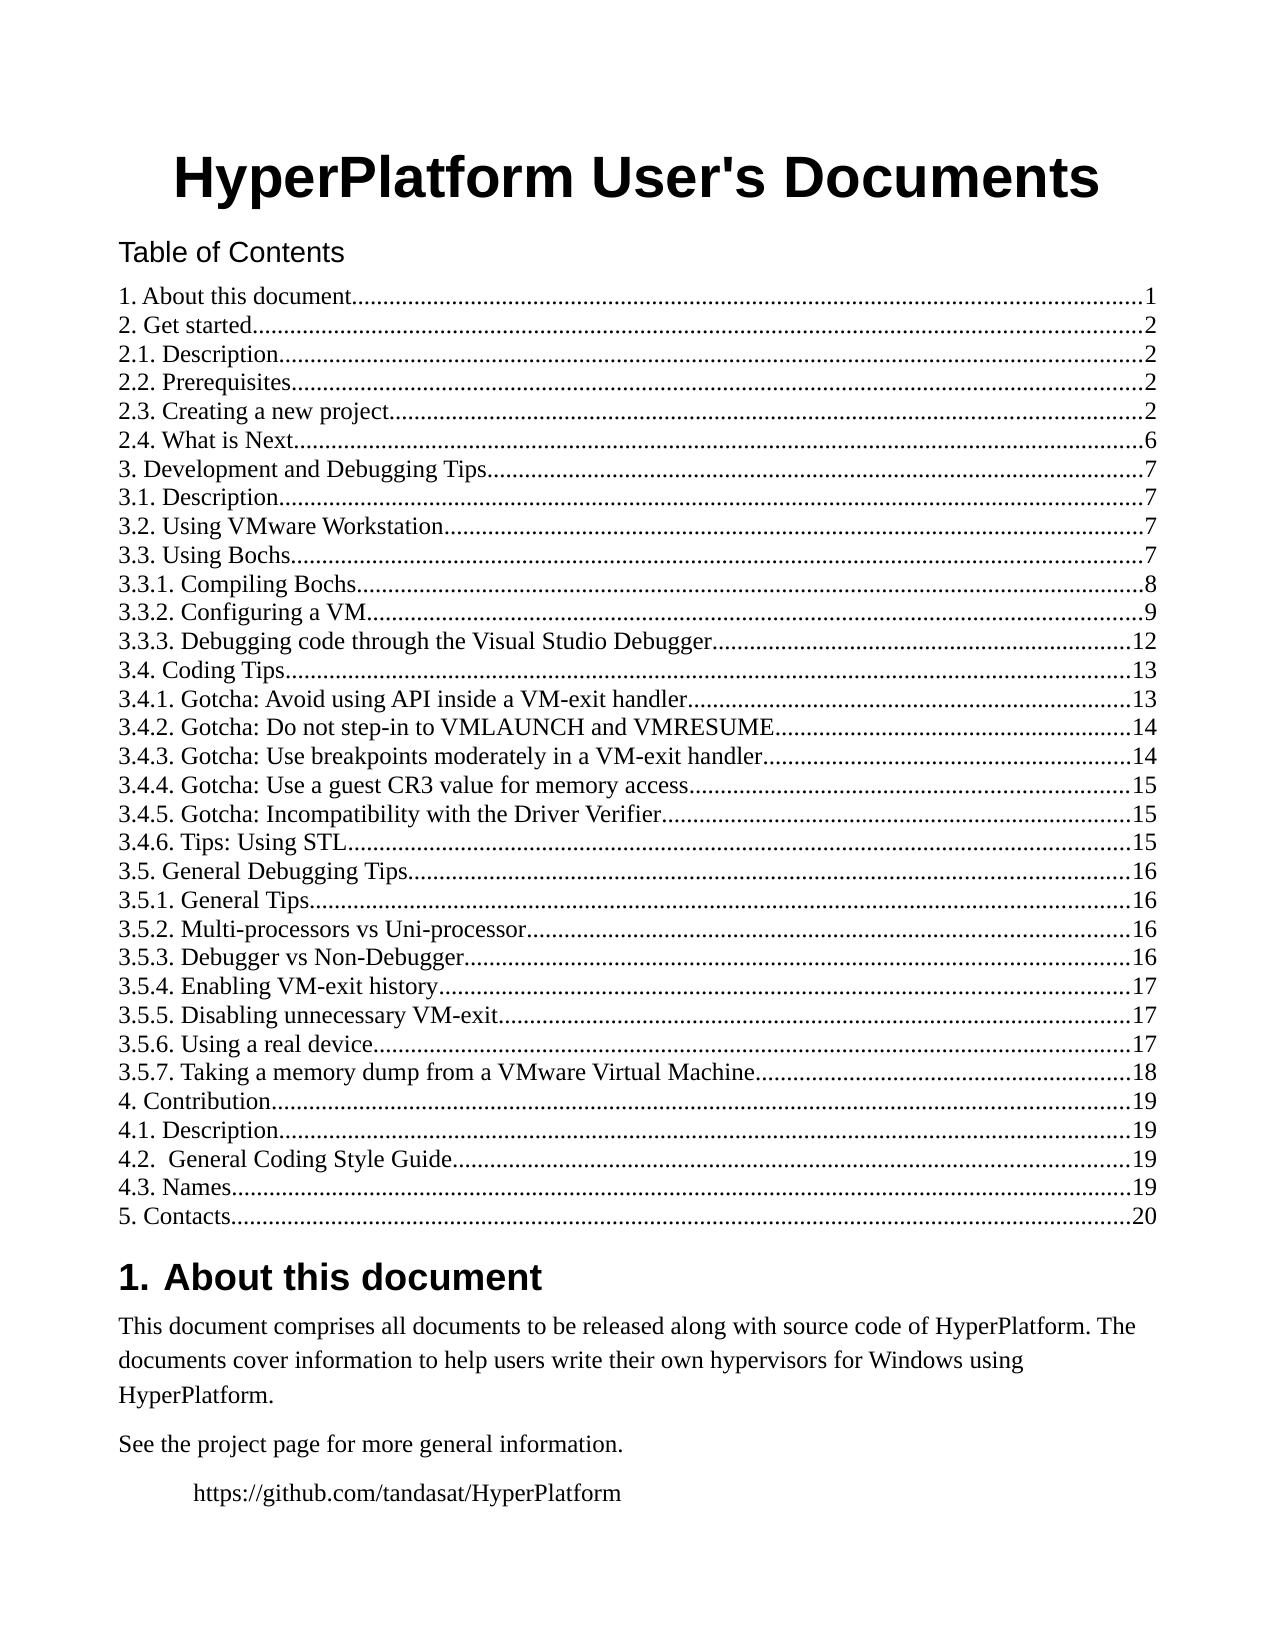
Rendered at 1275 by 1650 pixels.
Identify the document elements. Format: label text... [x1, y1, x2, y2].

text 3.5.6. Using a real device 17 [118, 1029, 1157, 1057]
text 3. Development and Debugging Tips 7 [118, 454, 1157, 482]
text This document comprises all documents to be released along with source code of HyperPlatform. The documents cover information to help users write their own hypervisors for Windows using HyperPlatform. [118, 1311, 1157, 1409]
text 2. Get started 2 [118, 310, 1157, 339]
subtitle Table of Contents [118, 235, 1157, 269]
text 3.4. Coding Tips 13 [118, 655, 1157, 684]
text 3.3. Using Bochs 7 [118, 540, 1157, 569]
text 3.3.3. Debugging code through the Visual Studio Debugger 12 [118, 626, 1157, 655]
text 2.2. Prerequisites 2 [118, 367, 1157, 396]
text 3.4.2. Gotcha: Do not step-in to VMLAUNCH and VMRESUME 14 [118, 712, 1157, 741]
text 3.4.3. Gotcha: Use breakpoints moderately in a VM-exit handler 14 [118, 741, 1157, 770]
text 3.5.4. Enabling VM-exit history 17 [118, 971, 1157, 1000]
text 3.3.1. Compiling Bochs 8 [118, 569, 1157, 597]
text 3.5.1. General Tips 16 [118, 885, 1157, 914]
text 5. Contacts 20 [118, 1201, 1157, 1230]
text 2.3. Creating a new project 2 [118, 396, 1157, 425]
text 4.2. General Coding Style Guide 19 [118, 1144, 1157, 1172]
text 2.4. What is Next 6 [118, 425, 1157, 454]
text 1. About this document 1 [118, 281, 1157, 310]
text 3.5. General Debugging Tips 16 [118, 856, 1157, 885]
text 3.4.5. Gotcha: Incompatibility with the Driver Verifier 15 [118, 799, 1157, 827]
text 3.5.3. Debugger vs Non-Debugger 16 [118, 942, 1157, 971]
text 3.2. Using VMware Workstation 7 [118, 511, 1157, 540]
text 4.1. Description 19 [118, 1115, 1157, 1144]
text 3.1. Description 7 [118, 482, 1157, 511]
text 3.4.6. Tips: Using STL 15 [118, 827, 1157, 856]
text 2.1. Description 2 [118, 339, 1157, 367]
text 3.4.4. Gotcha: Use a guest CR3 value for memory access 15 [118, 770, 1157, 799]
text 3.4.1. Gotcha: Avoid using API inside a VM-exit handler 13 [118, 684, 1157, 712]
text 3.5.7. Taking a memory dump from a VMware Virtual Machine 18 [118, 1057, 1157, 1086]
text 4. Contribution 19 [118, 1086, 1157, 1115]
text https://github.com/tandasat/HyperPlatform [118, 1478, 1157, 1507]
text 4.3. Names 19 [118, 1172, 1157, 1201]
subtitle About this document [118, 1255, 1157, 1299]
text See the project page for more general information. [118, 1429, 1157, 1458]
text 3.5.2. Multi-processors vs Uni-processor 16 [118, 914, 1157, 942]
title HyperPlatform User's Documents [118, 143, 1157, 210]
text 3.3.2. Configuring a VM 9 [118, 597, 1157, 626]
text 3.5.5. Disabling unnecessary VM-exit 17 [118, 1000, 1157, 1029]
